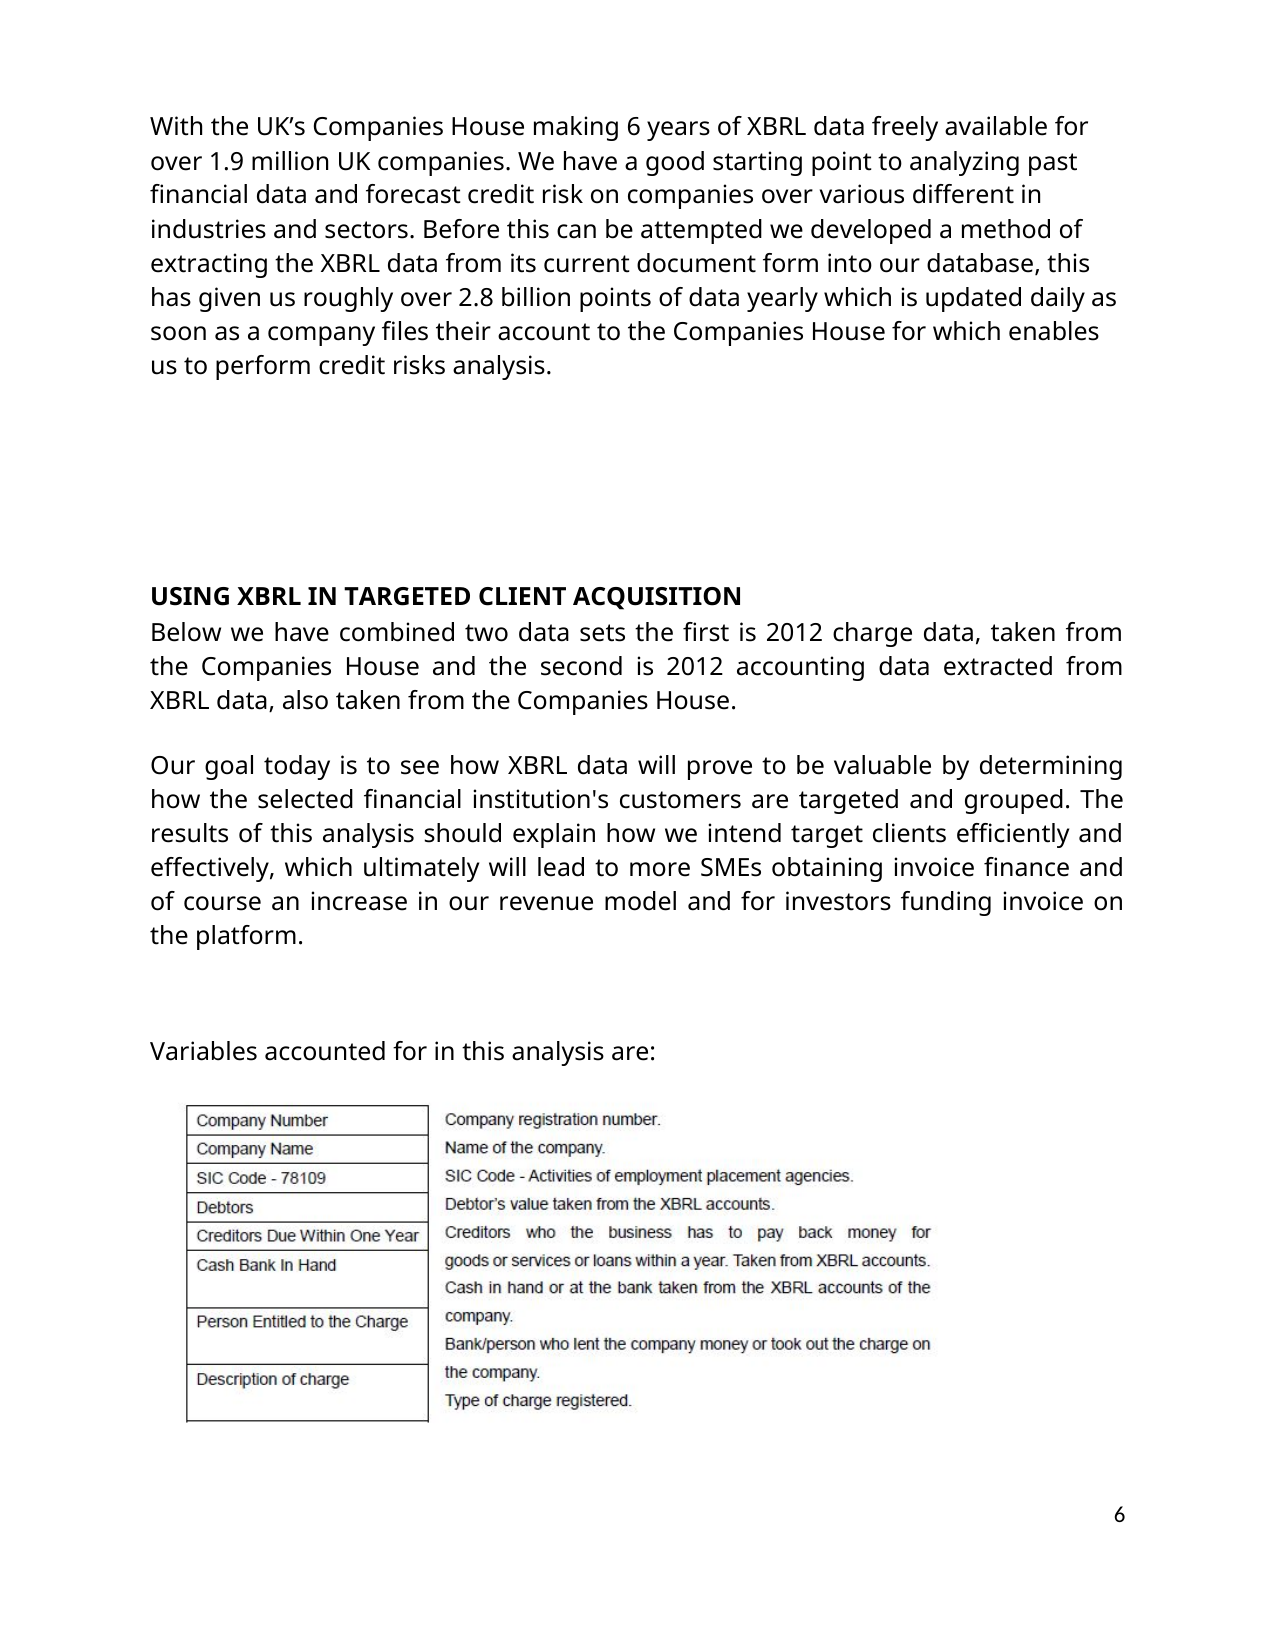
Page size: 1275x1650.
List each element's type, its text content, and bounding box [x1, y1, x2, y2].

text Our goal today is to see how XBRL data will prove to be valuable by determining how the selected financial institution's customers are targeted and grouped. The results of this analysis should explain how we intend target clients efficiently and effectively, which ultimately will lead to more SMEs obtaining invoice finance and of course an increase in our revenue model and for investors funding invoice on the platform. [150, 748, 1125, 952]
text With the UK’s Companies House making 6 years of XBRL data freely available for over 1.9 million UK companies. We have a good starting point to analyzing past financial data and forecast credit risk on companies over various different in industries and sectors. Before this can be attempted we developed a method of extracting the XBRL data from its current document form into our database, this has given us roughly over 2.8 billion points of data yearly which is updated daily as soon as a company files their account to the Companies House for which enables us to perform credit risks analysis. [150, 109, 1125, 382]
text Variables accounted for in this analysis are: [150, 1034, 1125, 1068]
subtitle USING XBRL IN TARGETED CLIENT ACQUISITION [150, 579, 1125, 613]
text Below we have combined two data sets the first is 2012 charge data, taken from the Companies House and the second is 2012 accounting data extracted from XBRL data, also taken from the Companies House. [150, 614, 1125, 716]
